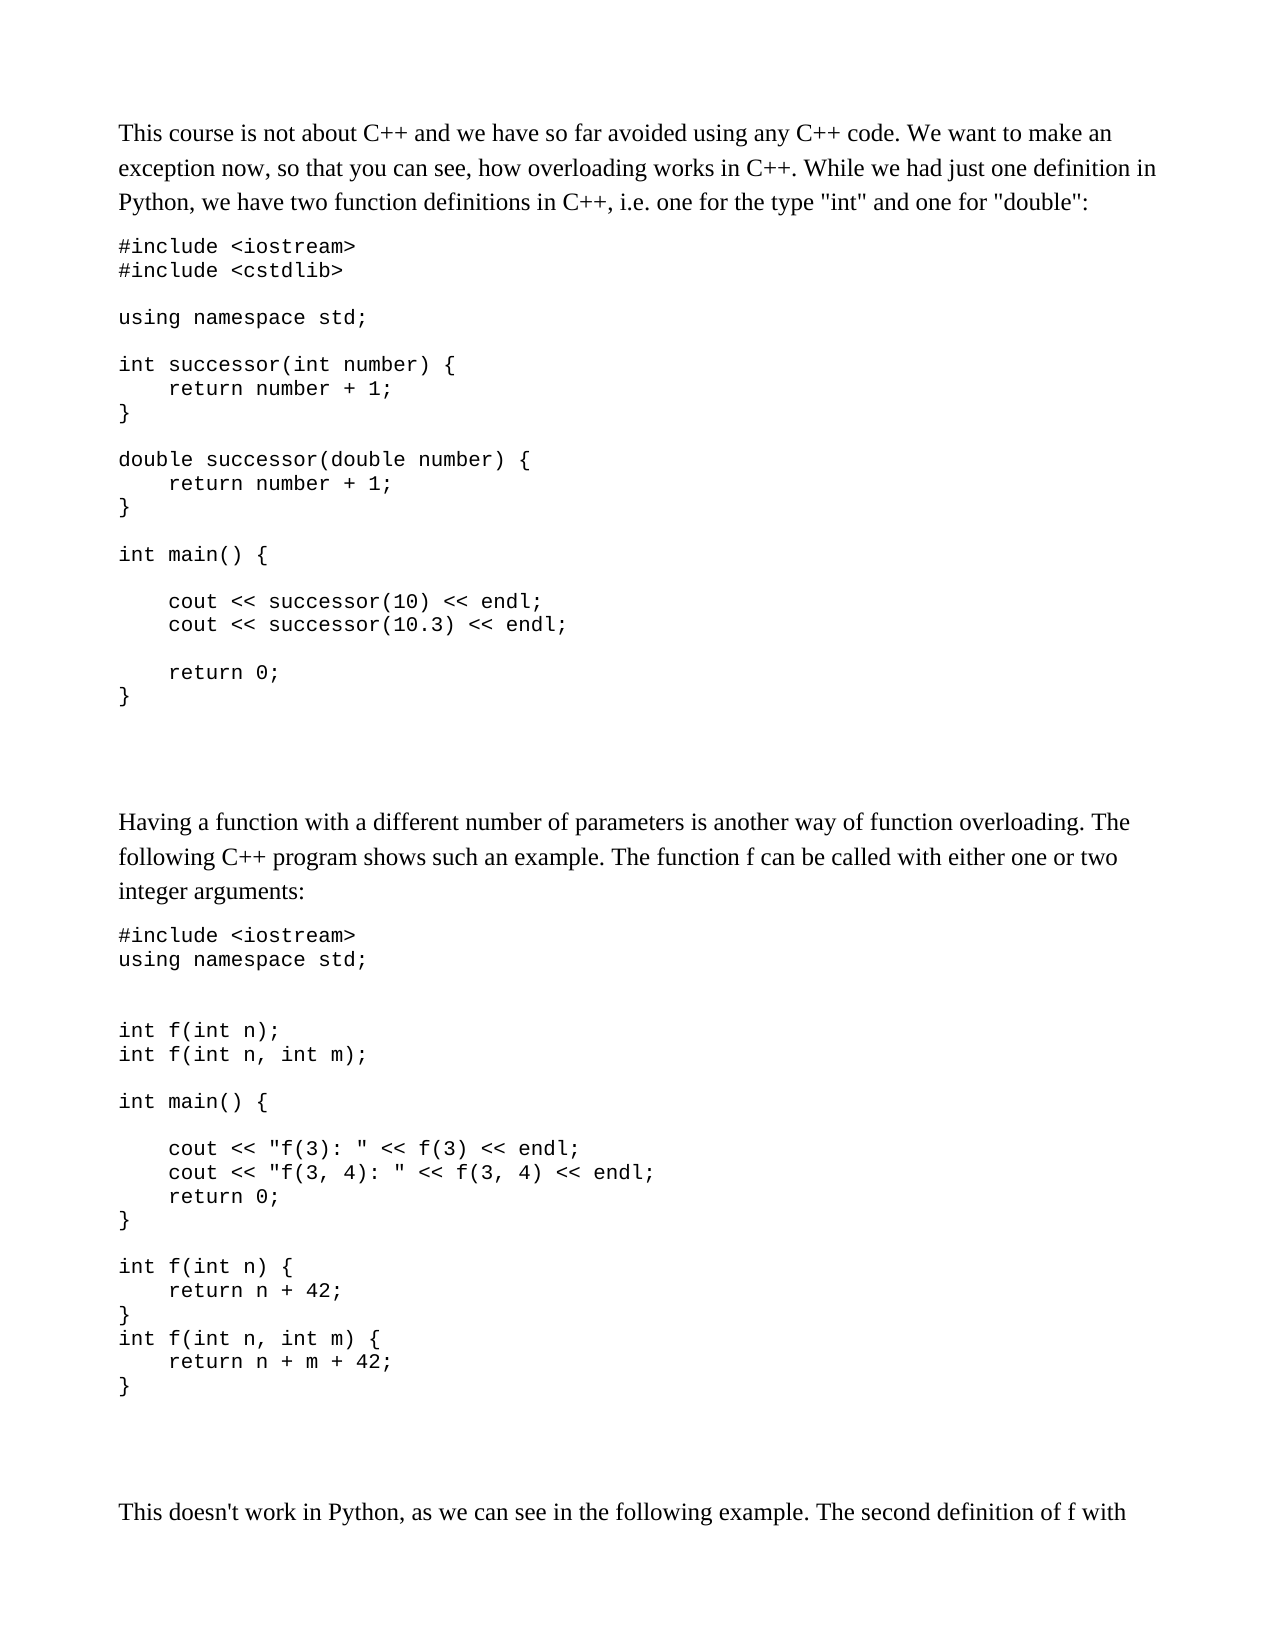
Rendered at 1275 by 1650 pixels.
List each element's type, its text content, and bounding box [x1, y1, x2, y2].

text } [118, 496, 1157, 520]
text This doesn't work in Python, as we can see in the following example. The second definition of f with [118, 1428, 1157, 1526]
text int main() { [118, 543, 1157, 567]
text cout << "f(3, 4): " << f(3, 4) << endl; [118, 1162, 1157, 1186]
text Having a function with a different number of parameters is another way of function overloading. The following C++ program shows such an example. The function f can be called with either one or two integer arguments: [118, 738, 1157, 905]
text int f(int n, int m); [118, 1044, 1157, 1067]
text return 0; [118, 662, 1157, 685]
text double successor(double number) { [118, 449, 1157, 473]
text using namespace std; [118, 949, 1157, 973]
text return 0; [118, 1186, 1157, 1209]
text int successor(int number) { [118, 354, 1157, 378]
text return number + 1; [118, 473, 1157, 496]
text #include <iostream> [118, 236, 1157, 260]
text #include <cstdlib> [118, 260, 1157, 283]
text } [118, 1209, 1157, 1233]
text cout << successor(10.3) << endl; [118, 614, 1157, 638]
text return number + 1; [118, 378, 1157, 402]
text int f(int n) { [118, 1257, 1157, 1280]
text int f(int n); [118, 1020, 1157, 1044]
text int main() { [118, 1091, 1157, 1115]
text #include <iostream> [118, 926, 1157, 949]
text return n + 42; [118, 1280, 1157, 1304]
text int f(int n, int m) { [118, 1327, 1157, 1351]
text } [118, 1375, 1157, 1398]
text This course is not about C++ and we have so far avoided using any C++ code. We want to make an exception now, so that you can see, how overloading works in C++. While we had just one definition in Python, we have two function definitions in C++, i.e. one for the type "int" and one for "double": [118, 118, 1157, 216]
text } [118, 402, 1157, 425]
text return n + m + 42; [118, 1351, 1157, 1375]
text } [118, 1304, 1157, 1327]
text using namespace std; [118, 307, 1157, 331]
text cout << successor(10) << endl; [118, 591, 1157, 614]
text } [118, 685, 1157, 709]
text cout << "f(3): " << f(3) << endl; [118, 1138, 1157, 1162]
